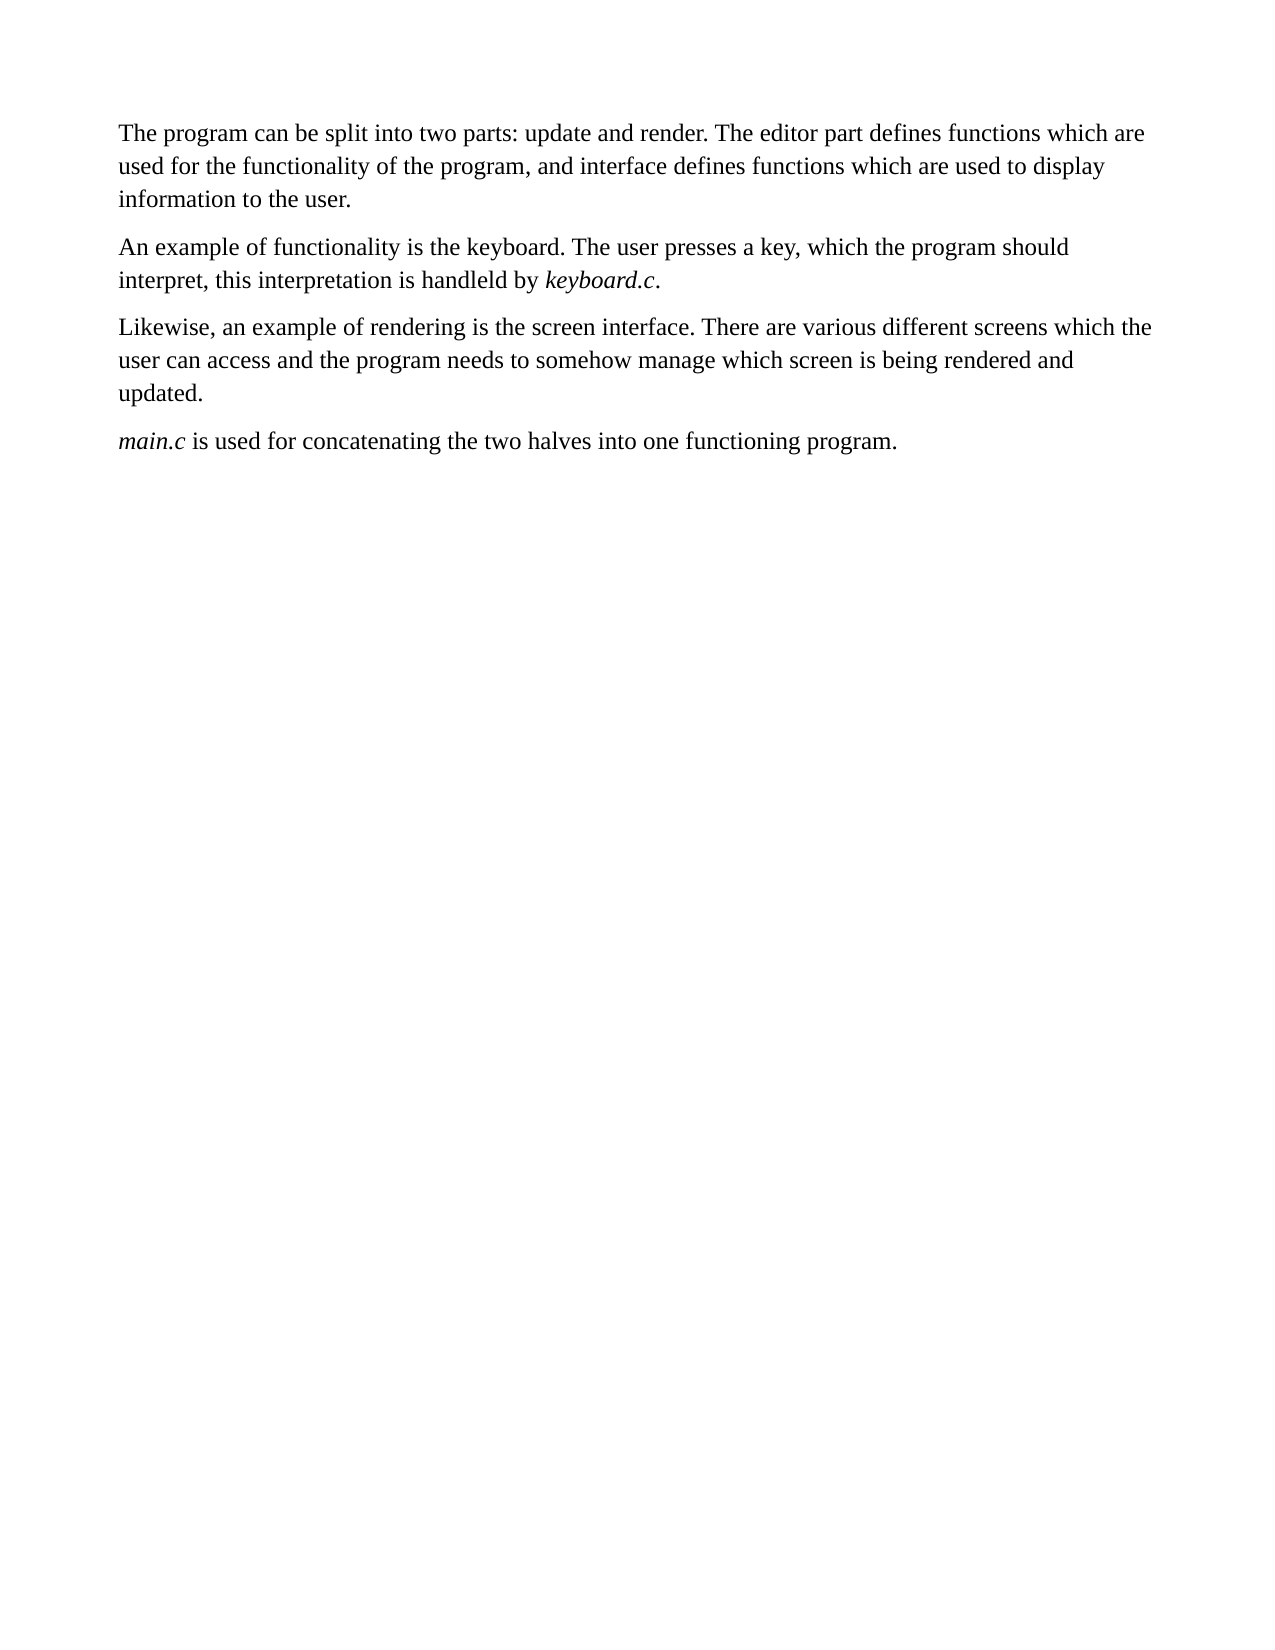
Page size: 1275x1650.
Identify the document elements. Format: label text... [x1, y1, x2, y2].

text Likewise, an example of rendering is the screen interface. There are various different screens which the user can access and the program needs to somehow manage which screen is being rendered and updated. [118, 312, 1157, 407]
text main.c is used for concatenating the two halves into one functioning program. [118, 426, 1157, 455]
text An example of functionality is the keyboard. The user presses a key, which the program should interpret, this interpretation is handleld by keyboard.c. [118, 232, 1157, 293]
text The program can be split into two parts: update and render. The editor part defines functions which are used for the functionality of the program, and interface defines functions which are used to display information to the user. [118, 118, 1157, 213]
